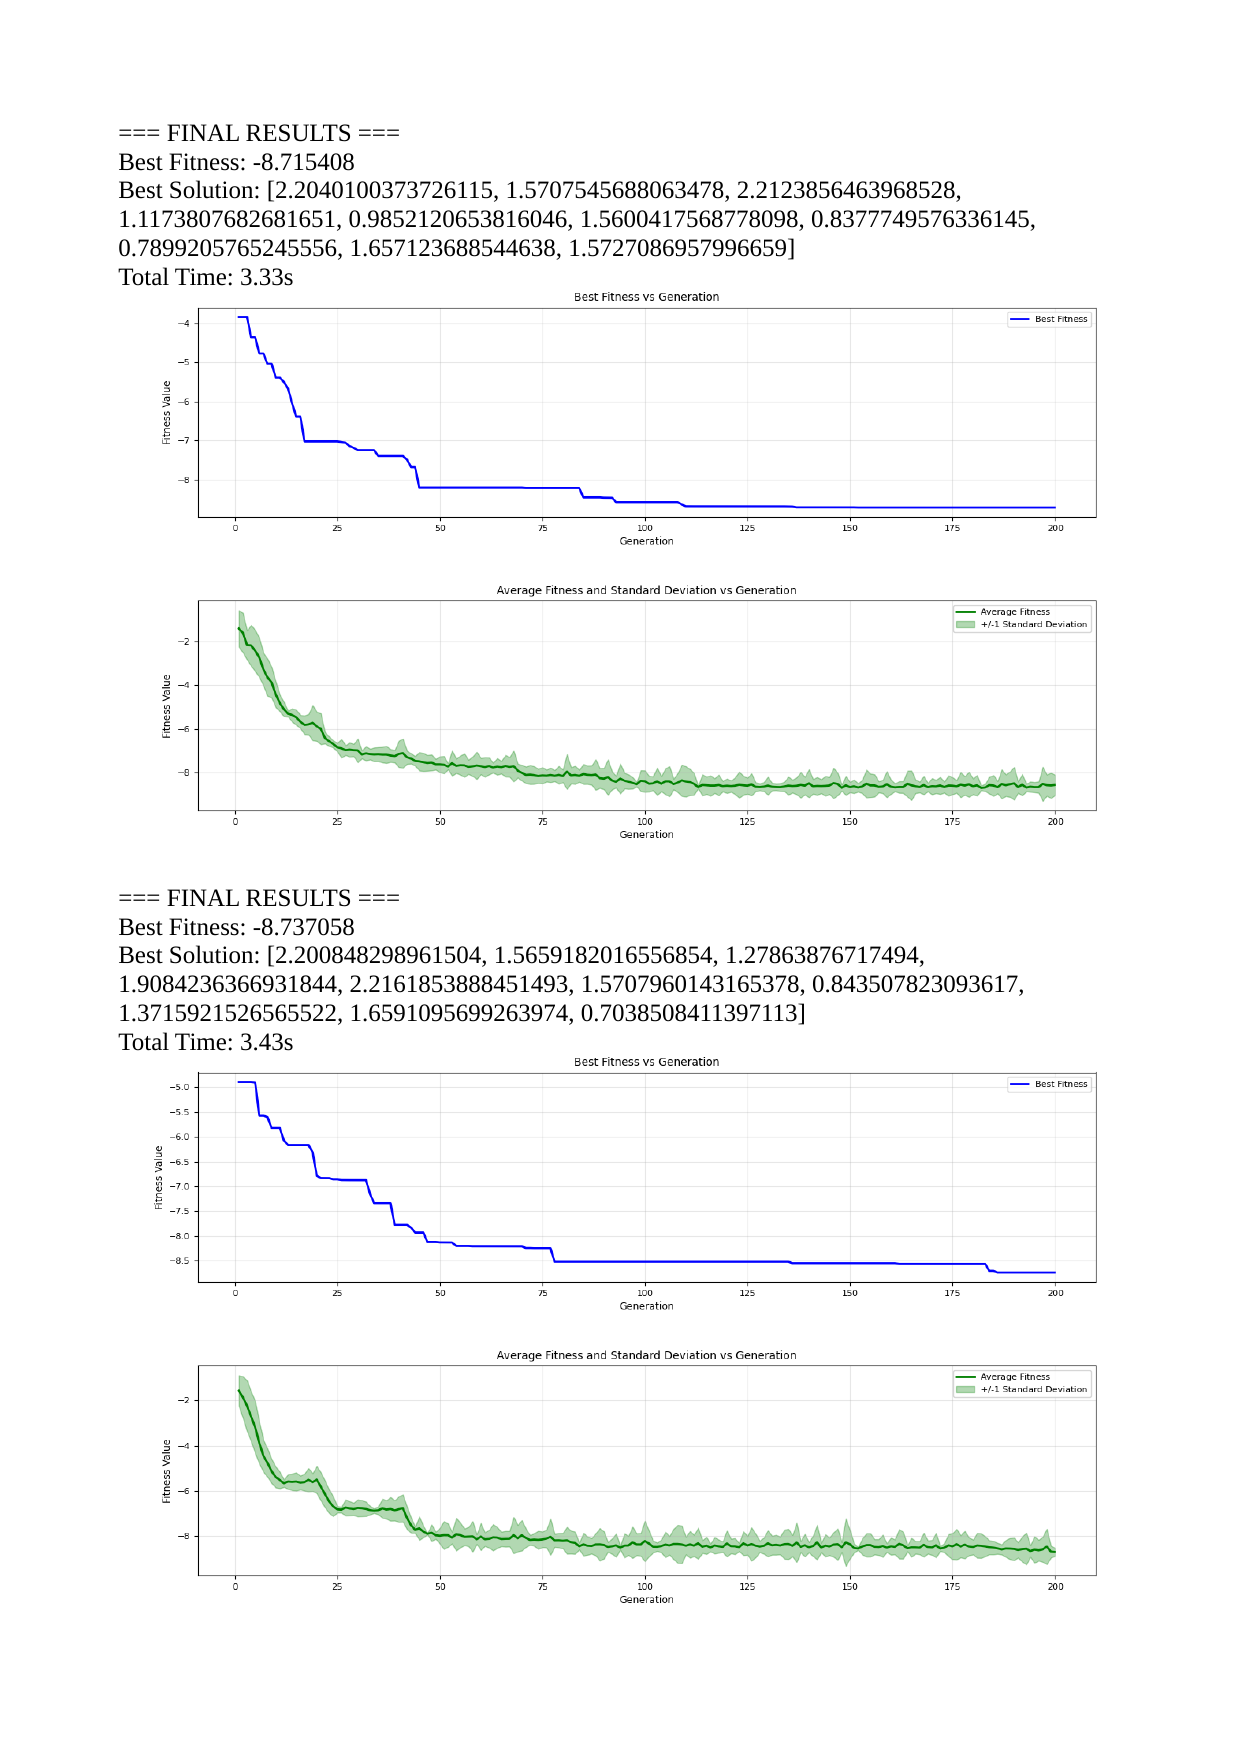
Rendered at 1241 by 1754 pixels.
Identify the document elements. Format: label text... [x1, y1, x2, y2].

text Best Fitness: -8.715408 [118, 147, 1122, 176]
text === FINAL RESULTS === [118, 883, 1122, 912]
text === FINAL RESULTS === [118, 118, 1122, 147]
text Total Time: 3.33s [118, 262, 1122, 290]
text Best Solution: [2.2040100373726115, 1.5707545688063478, 2.2123856463968528, 1.1173807682681651, 0.9852120653816046, 1.5600417568778098, 0.8377749576336145, 0.7899205765245556, 1.657123688544638, 1.5727086957996659] [118, 176, 1122, 262]
picture [118, 1055, 1123, 1620]
text Total Time: 3.43s [118, 1027, 1122, 1055]
text Best Solution: [2.200848298961504, 1.5659182016556854, 1.27863876717494, 1.9084236366931844, 2.2161853888451493, 1.5707960143165378, 0.843507823093617, 1.3715921526565522, 1.6591095699263974, 0.7038508411397113] [118, 941, 1122, 1027]
picture [118, 290, 1123, 855]
text Best Fitness: -8.737058 [118, 912, 1122, 941]
